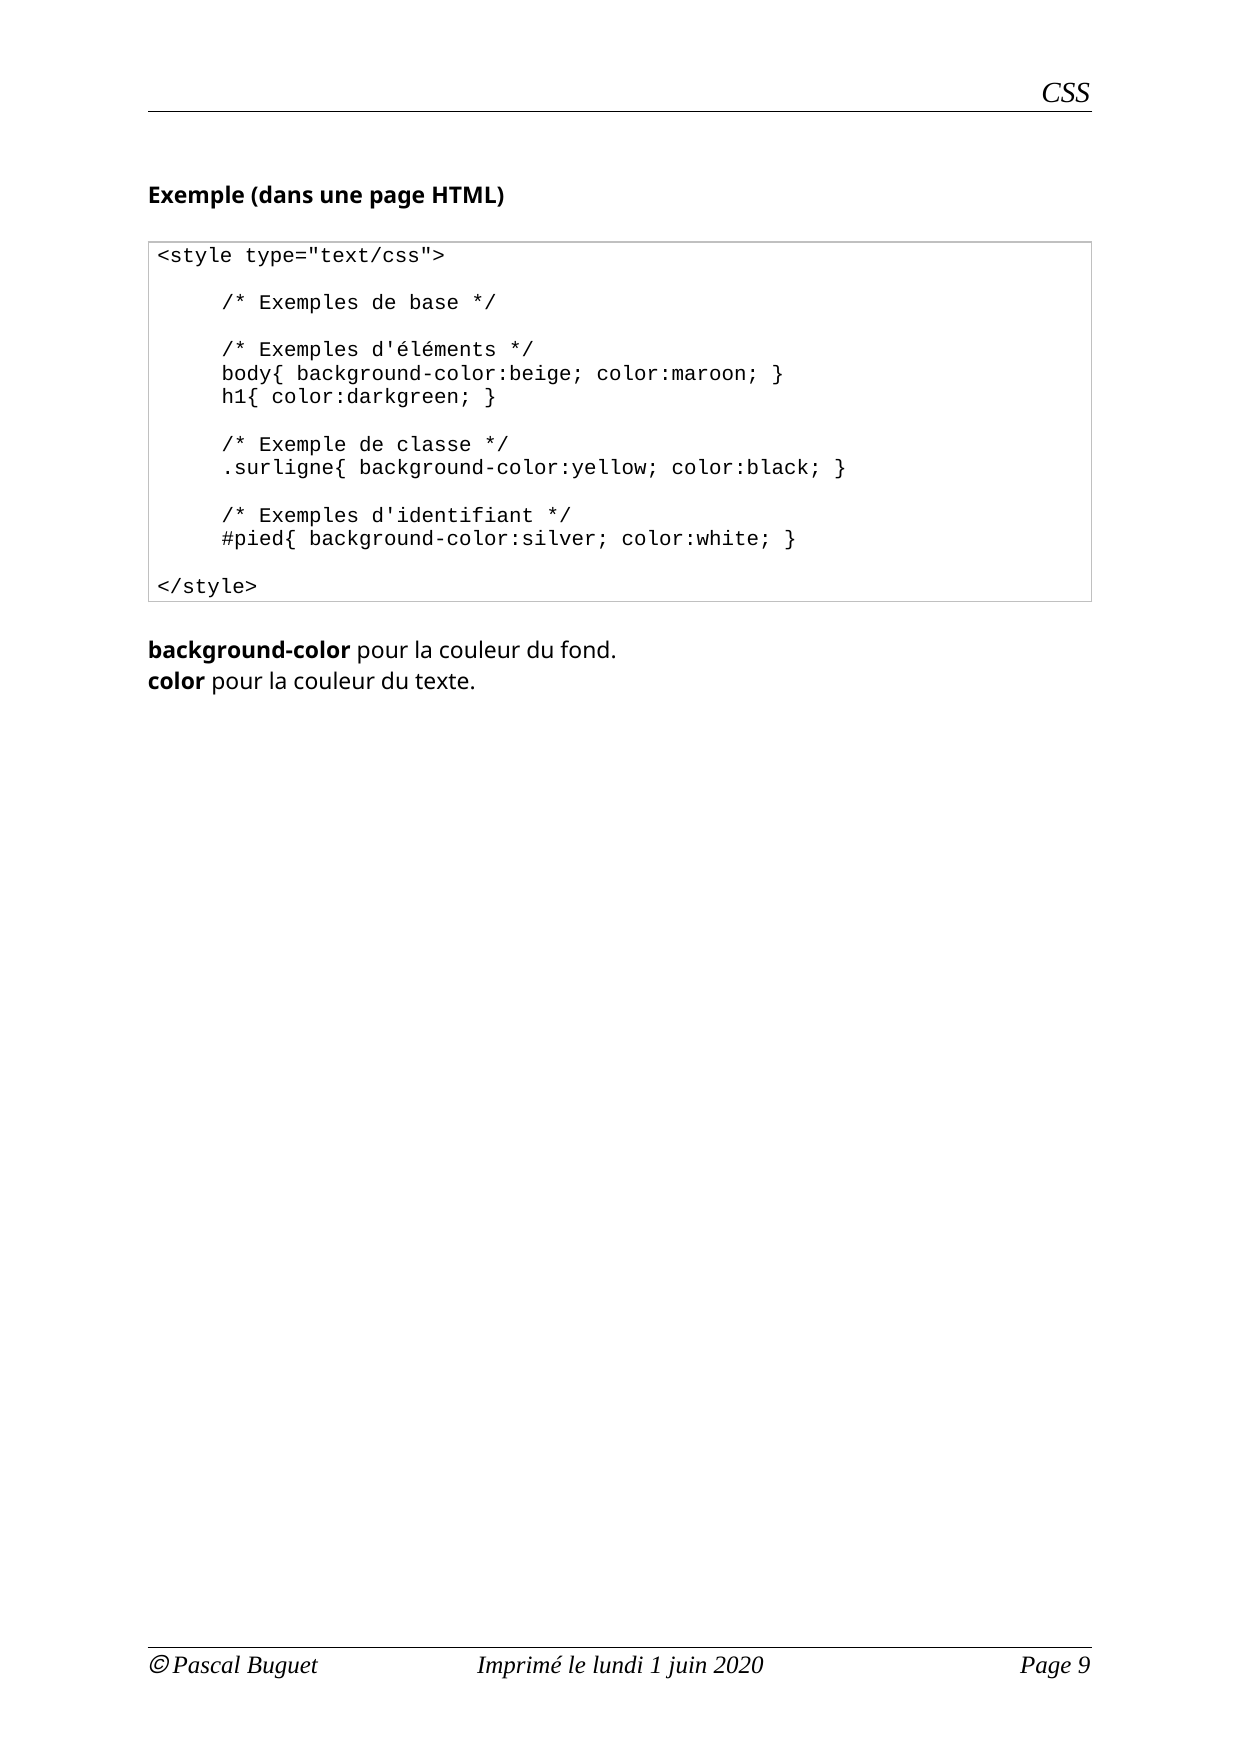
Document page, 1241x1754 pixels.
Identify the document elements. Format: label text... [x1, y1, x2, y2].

text /* Exemples d'identifiant */ [149, 502, 1091, 525]
text Exemple (dans une page HTML) [148, 179, 1092, 210]
text /* Exemple de classe */ [149, 431, 1091, 454]
text <style type="text/css"> [149, 243, 1091, 265]
text background-color pour la couleur du fond. [148, 634, 1092, 665]
text /* Exemples d'éléments */ [149, 336, 1091, 360]
text #pied{ background-color:silver; color:white; } [149, 525, 1091, 549]
text </style> [149, 572, 1091, 601]
text /* Exemples de base */ [149, 289, 1091, 312]
text h1{ color:darkgreen; } [149, 383, 1091, 407]
text .surligne{ background-color:yellow; color:black; } [149, 454, 1091, 478]
text color pour la couleur du texte. [148, 665, 1092, 696]
text body{ background-color:beige; color:maroon; } [149, 360, 1091, 383]
